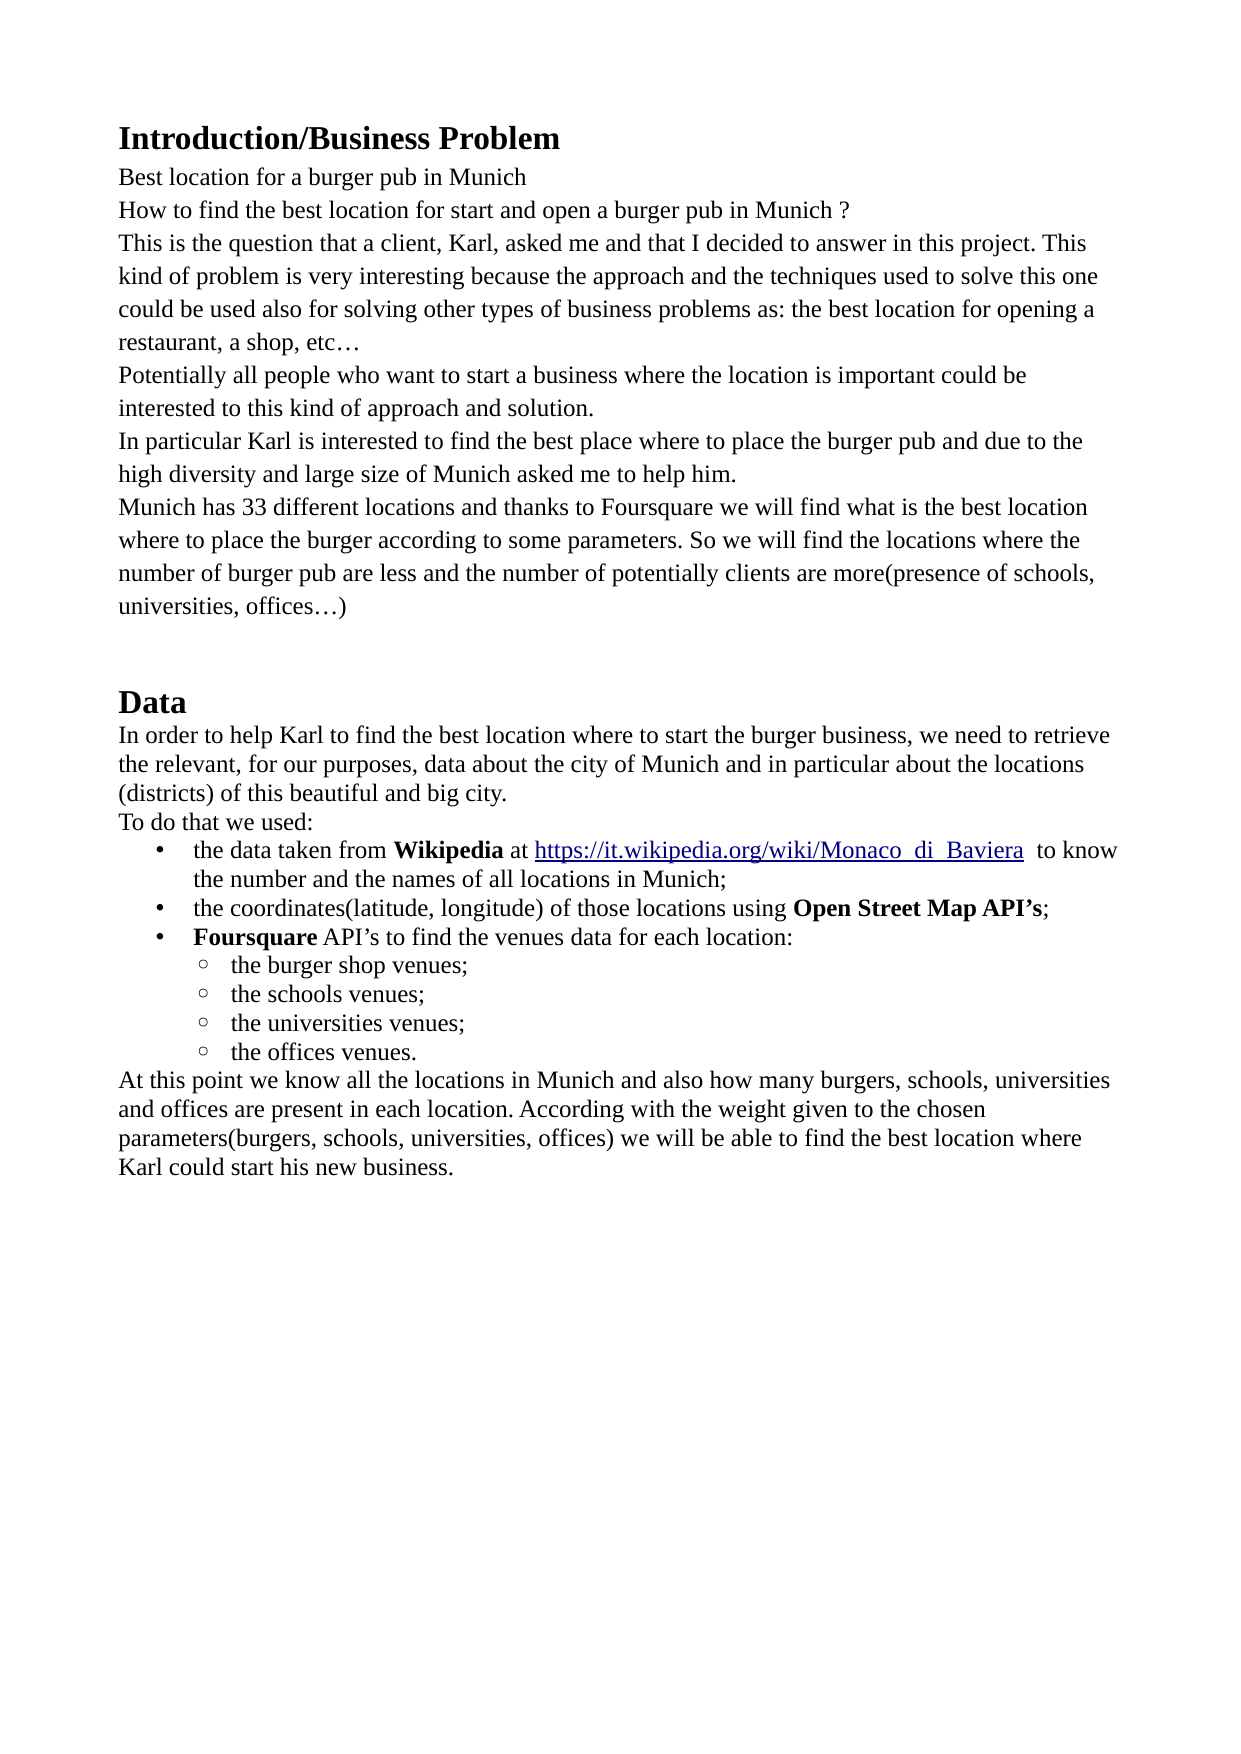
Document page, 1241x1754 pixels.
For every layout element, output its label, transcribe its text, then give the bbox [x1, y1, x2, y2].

text Introduction/Business Problem [118, 118, 1122, 156]
text To do that we used: [118, 807, 1122, 835]
list the data taken from Wikipedia at https://it.wikipedia.org/wiki/Monaco_di_Baviera to know the number and the names of all locations in Munich; [156, 835, 1122, 893]
text In particular Karl is interested to find the best place where to place the burger pub and due to the high diversity and large size of Munich asked me to help him. [118, 426, 1122, 488]
list the coordinates(latitude, longitude) of those locations using Open Street Map API’s; [156, 893, 1122, 922]
text Potentially all people who want to start a business where the location is important could be interested to this kind of approach and solution. [118, 360, 1122, 422]
text Munich has 33 different locations and thanks to Foursquare we will find what is the best location where to place the burger according to some parameters. So we will find the locations where the number of burger pub are less and the number of potentially clients are more(presence of schools, universities, offices…) [118, 492, 1122, 620]
list the burger shop venues; [193, 950, 1122, 979]
text Best location for a burger pub in Munich [118, 162, 1122, 191]
text How to find the best location for start and open a burger pub in Munich ? [118, 195, 1122, 224]
list the universities venues; [193, 1008, 1122, 1037]
text At this point we know all the locations in Munich and also how many burgers, schools, universities and offices are present in each location. According with the weight given to the chosen parameters(burgers, schools, universities, offices) we will be able to find the best location where Karl could start his new business. [118, 1065, 1122, 1180]
text In order to help Karl to find the best location where to start the burger business, we need to retrieve the relevant, for our purposes, data about the city of Munich and in particular about the locations (districts) of this beautiful and big city. [118, 720, 1122, 807]
list the offices venues. [193, 1037, 1122, 1065]
text Data [118, 682, 1122, 720]
list the schools venues; [193, 979, 1122, 1008]
text This is the question that a client, Karl, asked me and that I decided to answer in this project. This kind of problem is very interesting because the approach and the techniques used to solve this one could be used also for solving other types of business problems as: the best location for opening a restaurant, a shop, etc… [118, 228, 1122, 356]
list Foursquare API’s to find the venues data for each location: [156, 922, 1122, 950]
